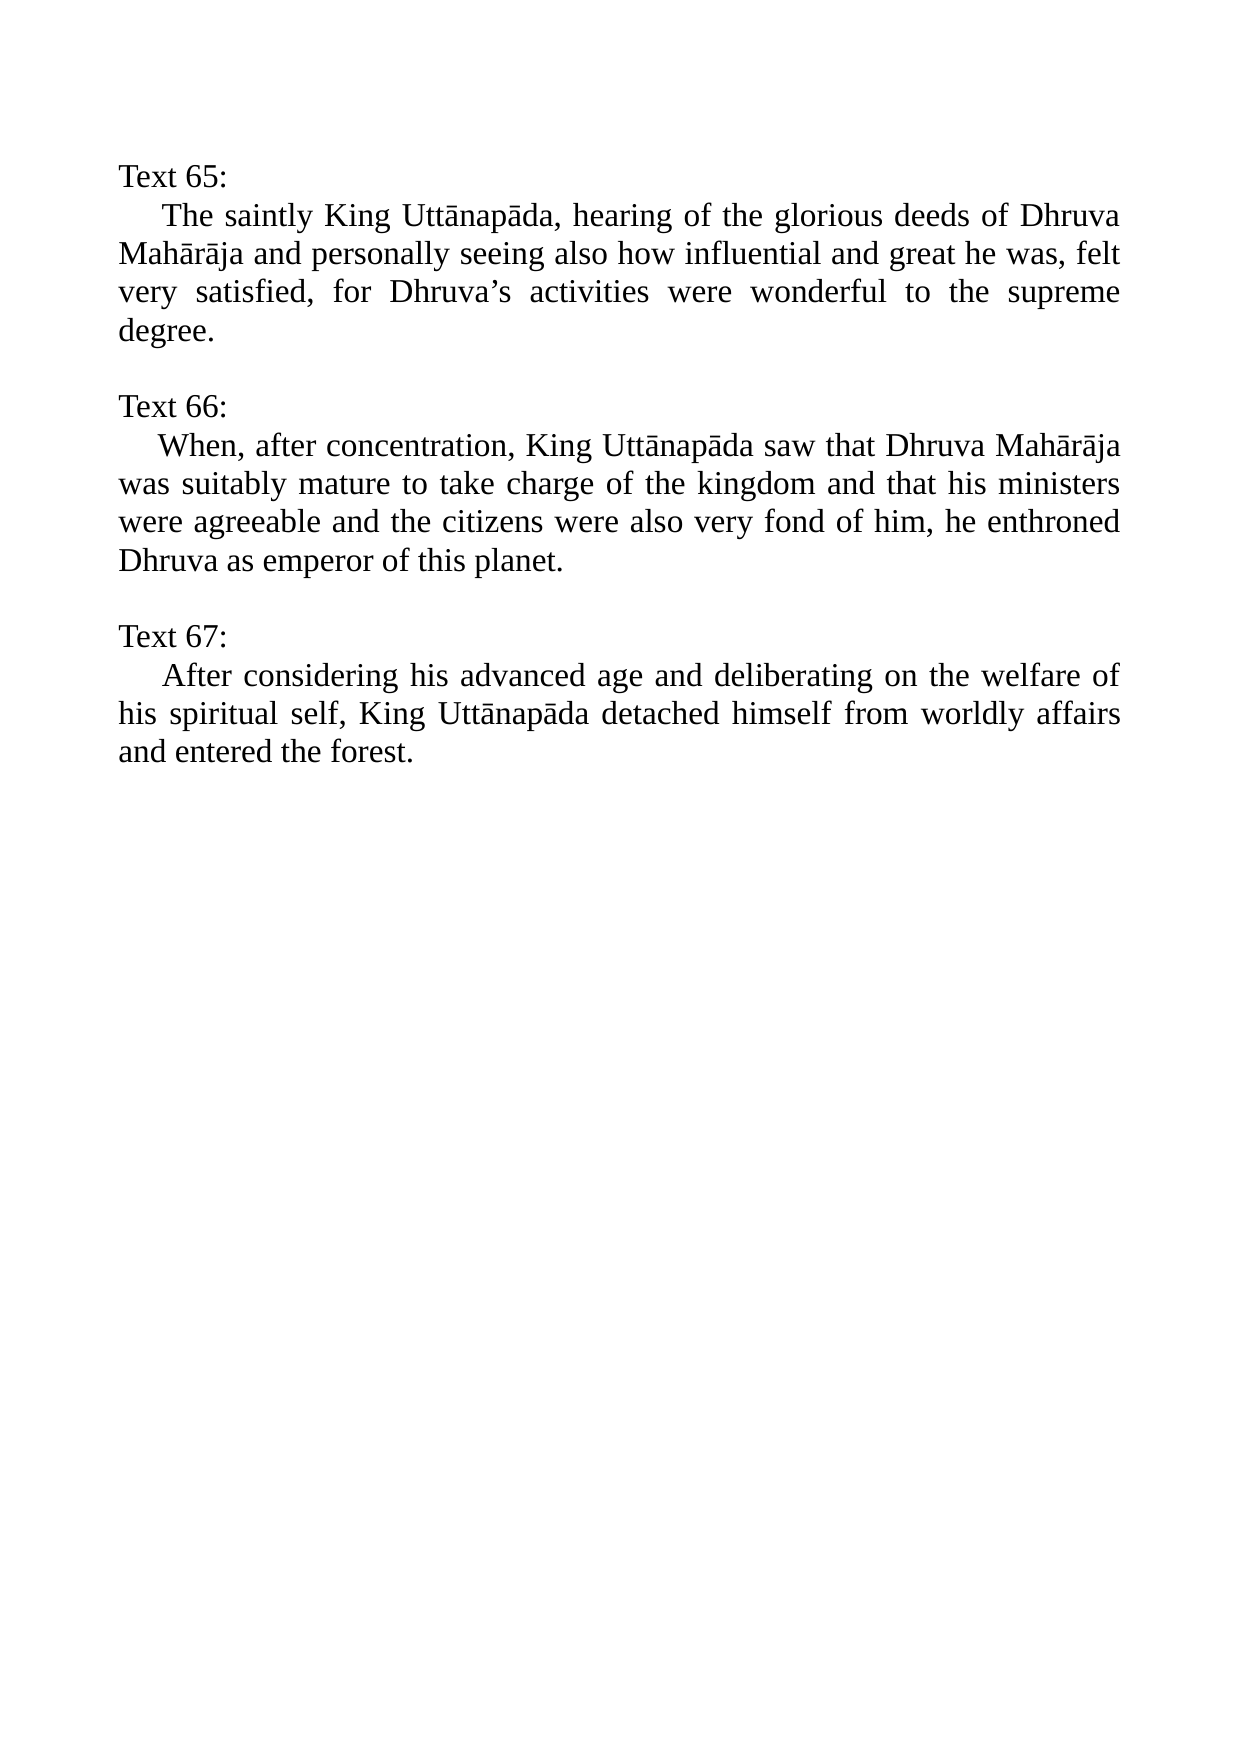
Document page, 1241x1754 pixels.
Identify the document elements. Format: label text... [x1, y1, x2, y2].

text When, after concentration, King Uttānapāda saw that Dhruva Mahārāja was suitably mature to take charge of the kingdom and that his ministers were agreeable and the citizens were also very fond of him, he enthroned Dhruva as emperor of this planet. [118, 425, 1122, 578]
text Text 65: [118, 156, 1122, 195]
text The saintly King Uttānapāda, hearing of the glorious deeds of Dhruva Mahārāja and personally seeing also how influential and great he was, felt very satisfied, for Dhruva’s activities were wonderful to the supreme degree. [118, 195, 1122, 348]
text Text 66: [118, 386, 1122, 425]
text After considering his advanced age and deliberating on the welfare of his spiritual self, King Uttānapāda detached himself from worldly affairs and entered the forest. [118, 655, 1122, 770]
text Text 67: [118, 616, 1122, 655]
